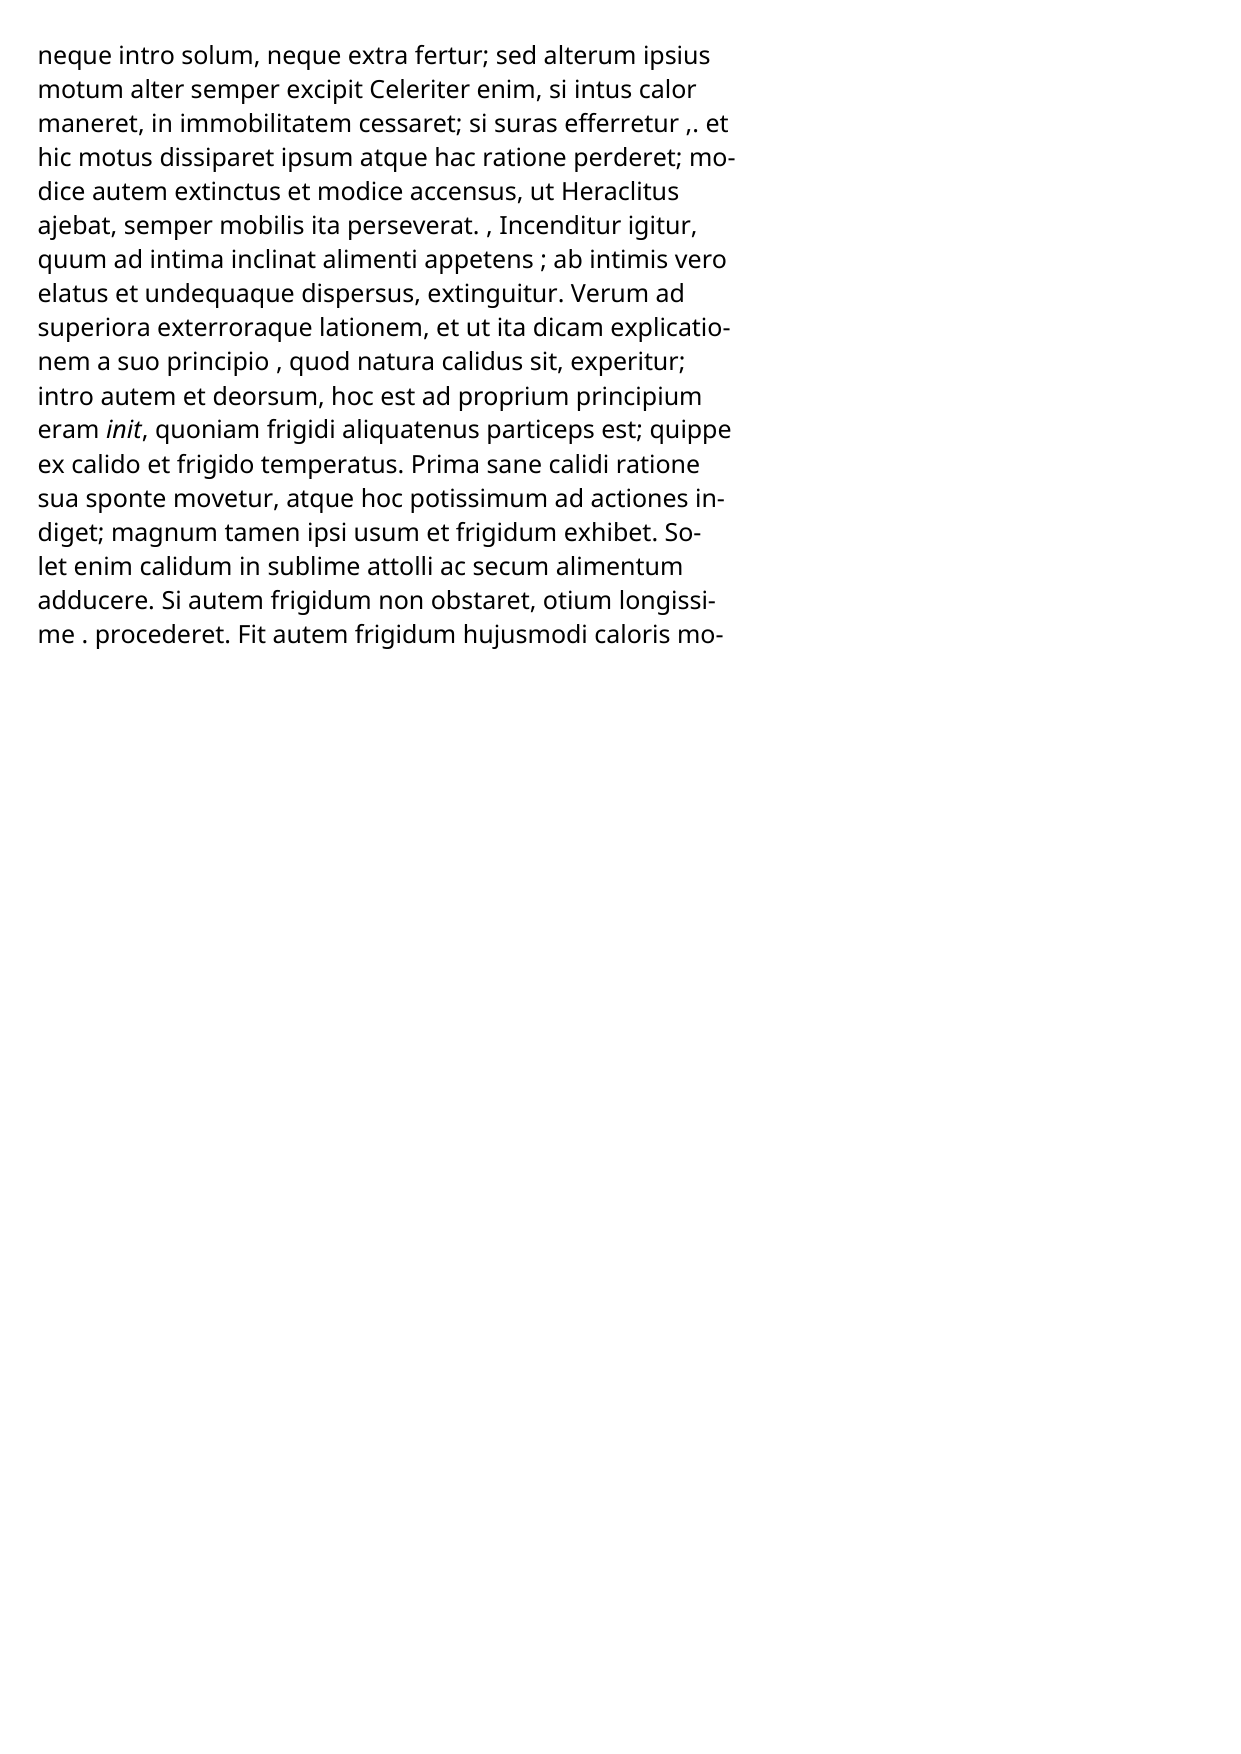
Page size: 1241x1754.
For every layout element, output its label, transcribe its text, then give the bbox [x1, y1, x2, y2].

text neque intro solum, neque extra fertur; sed alterum ipsius motum alter semper excipit Celeriter enim, si intus calor maneret, in immobilitatem cessaret; si suras efferretur ,. et hic motus dissiparet ipsum atque hac ratione perderet; mo- dice autem extinctus et modice accensus, ut Heraclitus ajebat, semper mobilis ita perseverat. , Incenditur igitur, quum ad intima inclinat alimenti appetens ; ab intimis vero elatus et undequaque dispersus, extinguitur. Verum ad superiora exterroraque lationem, et ut ita dicam explicatio- nem a suo principio , quod natura calidus sit, experitur; intro autem et deorsum, hoc est ad proprium principium eram init, quoniam frigidi aliquatenus particeps est; quippe ex calido et frigido temperatus. Prima sane calidi ratione sua sponte movetur, atque hoc potissimum ad actiones in- diget; magnum tamen ipsi usum et frigidum exhibet. So- let enim calidum in sublime attolli ac secum alimentum adducere. Si autem frigidum non obstaret, otium longissi- me . procederet. Fit autem frigidum hujusmodi caloris mo- [37, 37, 1203, 651]
